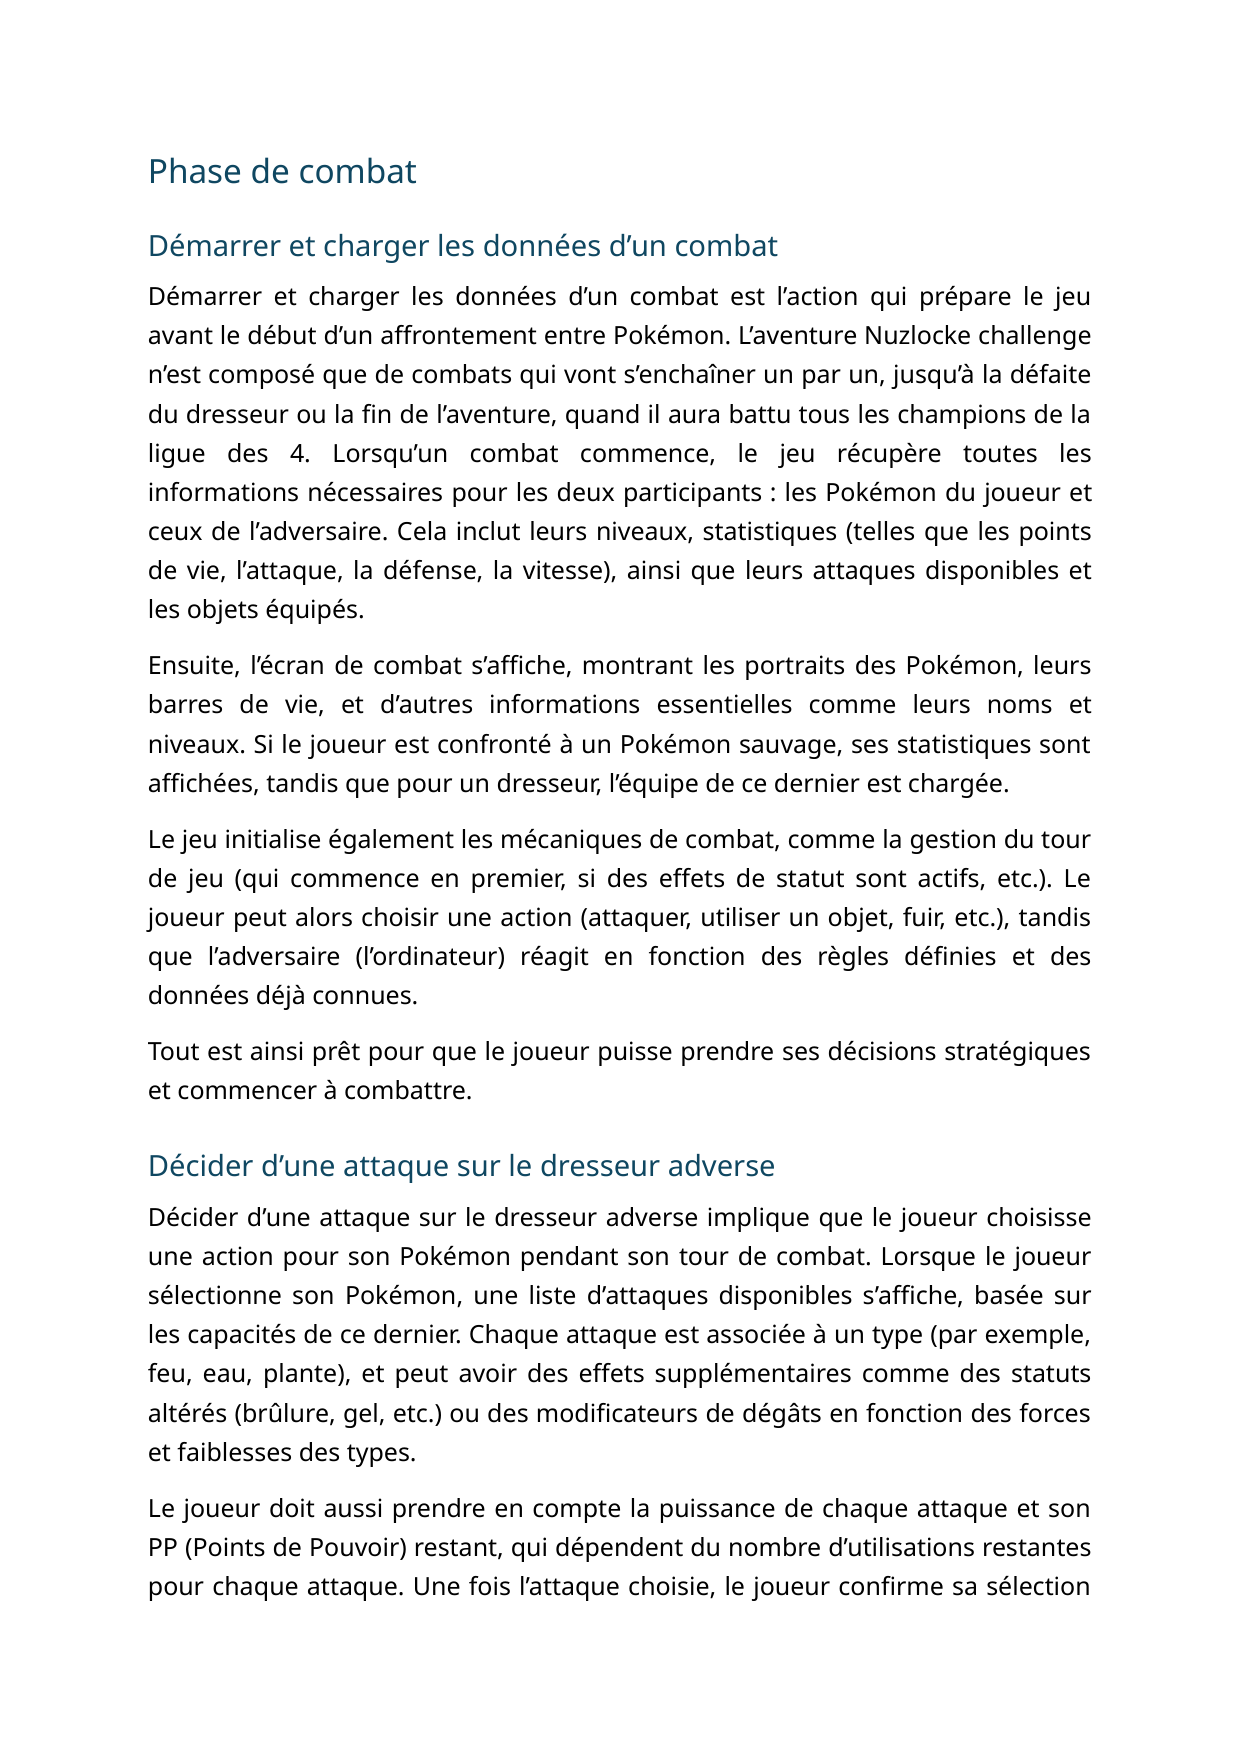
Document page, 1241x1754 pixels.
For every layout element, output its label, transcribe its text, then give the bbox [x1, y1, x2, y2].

subtitle Phase de combat [148, 148, 1093, 193]
text Le joueur doit aussi prendre en compte la puissance de chaque attaque et son PP (Points de Pouvoir) restant, qui dépendent du nombre d’utilisations restantes pour chaque attaque. Une fois l’attaque choisie, le joueur confirme sa sélection [148, 1490, 1093, 1603]
text Ensuite, l’écran de combat s’affiche, montrant les portraits des Pokémon, leurs barres de vie, et d’autres informations essentielles comme leurs noms et niveaux. Si le joueur est confronté à un Pokémon sauvage, ses statistiques sont affichées, tandis que pour un dresseur, l’équipe de ce dernier est chargée. [148, 648, 1093, 799]
text Le jeu initialise également les mécaniques de combat, comme la gestion du tour de jeu (qui commence en premier, si des effets de statut sont actifs, etc.). Le joueur peut alors choisir une action (attaquer, utiliser un objet, fuir, etc.), tandis que l’adversaire (l’ordinateur) réagit en fonction des règles définies et des données déjà connues. [148, 821, 1093, 1012]
text Décider d’une attaque sur le dresseur adverse implique que le joueur choisisse une action pour son Pokémon pendant son tour de combat. Lorsque le joueur sélectionne son Pokémon, une liste d’attaques disponibles s’affiche, basée sur les capacités de ce dernier. Chaque attaque est associée à un type (par exemple, feu, eau, plante), et peut avoir des effets supplémentaires comme des statuts altérés (brûlure, gel, etc.) ou des modificateurs de dégâts en fonction des forces et faiblesses des types. [148, 1199, 1093, 1468]
subtitle Démarrer et charger les données d’un combat [148, 225, 1093, 264]
text Tout est ainsi prêt pour que le joueur puisse prendre ses décisions stratégiques et commencer à combattre. [148, 1034, 1093, 1107]
text Démarrer et charger les données d’un combat est l’action qui prépare le jeu avant le début d’un affrontement entre Pokémon. L’aventure Nuzlocke challenge n’est composé que de combats qui vont s’enchaîner un par un, jusqu’à la défaite du dresseur ou la fin de l’aventure, quand il aura battu tous les champions de la ligue des 4. Lorsqu’un combat commence, le jeu récupère toutes les informations nécessaires pour les deux participants : les Pokémon du joueur et ceux de l’adversaire. Cela inclut leurs niveaux, statistiques (telles que les points de vie, l’attaque, la défense, la vitesse), ainsi que leurs attaques disponibles et les objets équipés. [148, 279, 1093, 626]
subtitle Décider d’une attaque sur le dresseur adverse [148, 1145, 1093, 1185]
